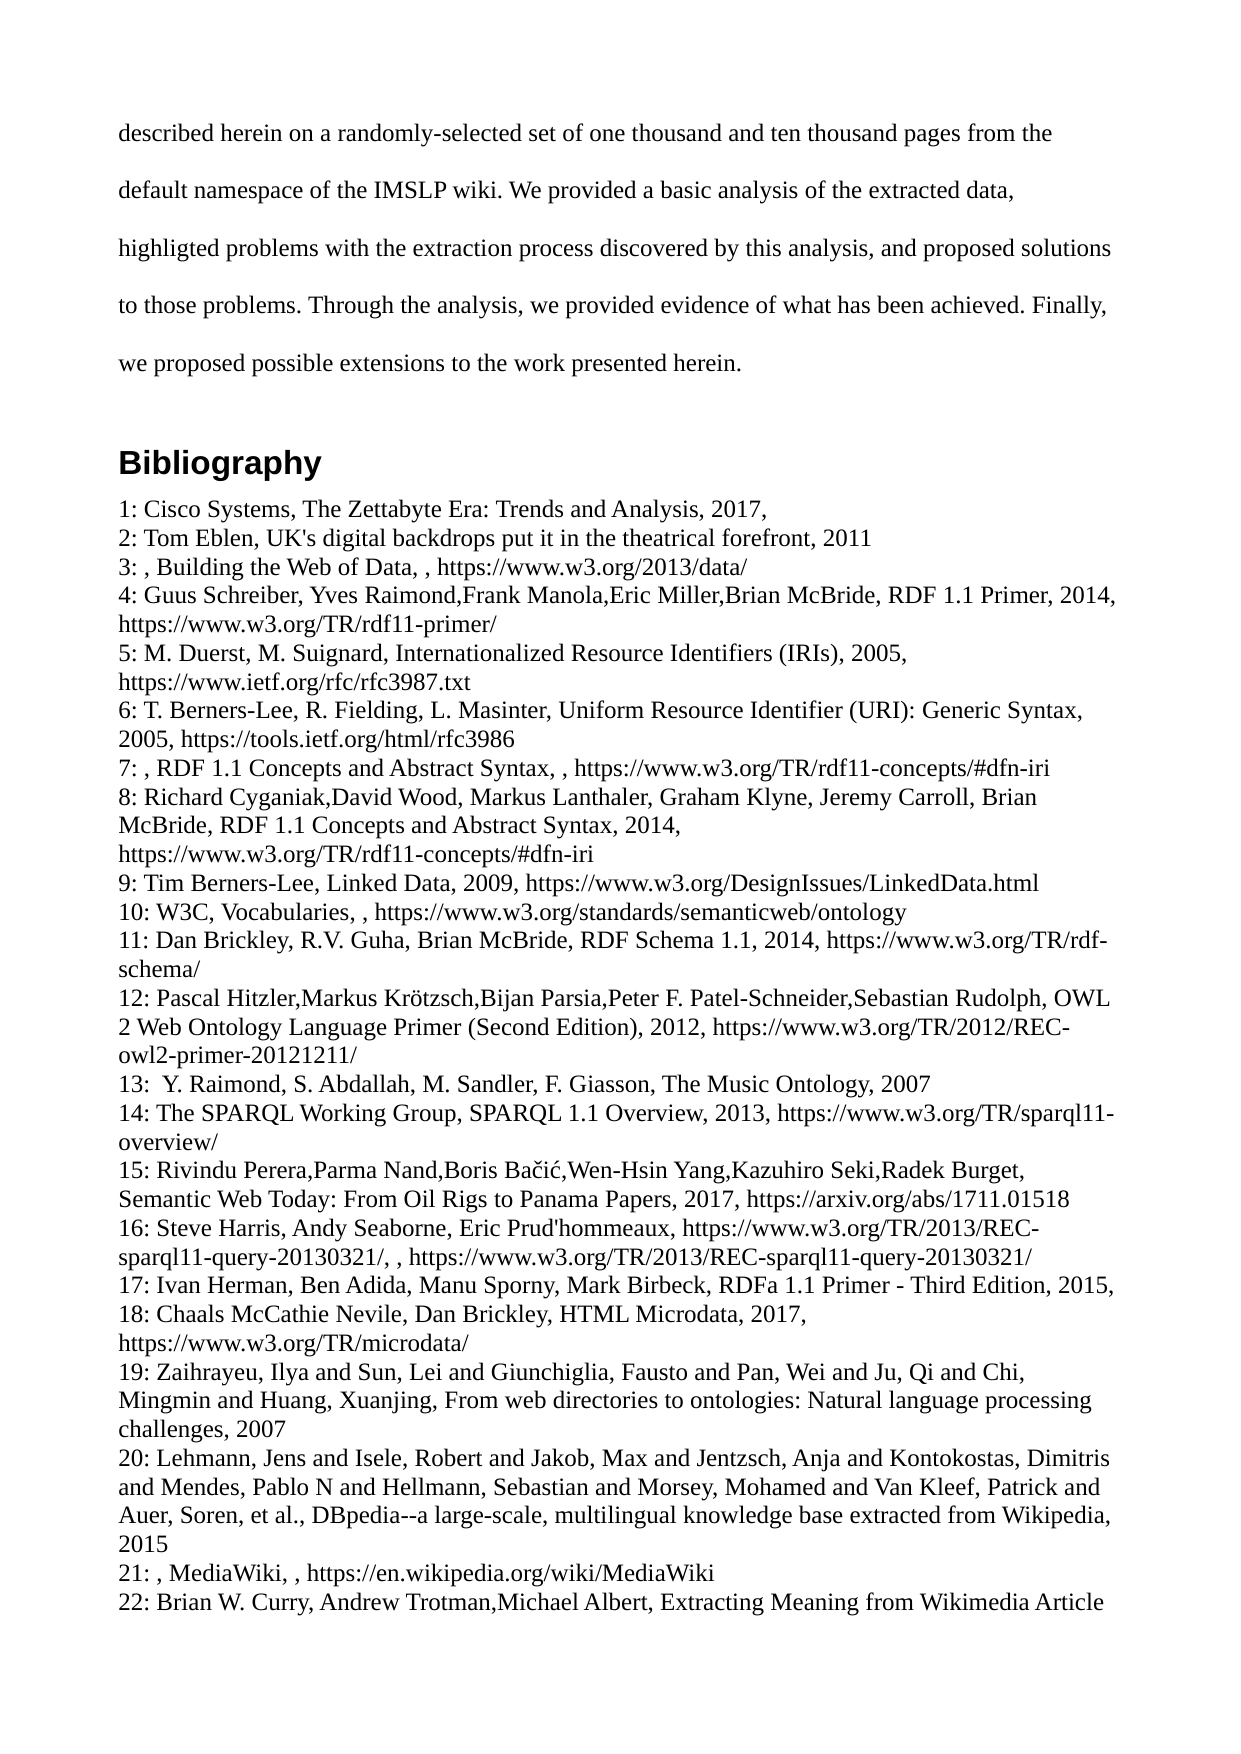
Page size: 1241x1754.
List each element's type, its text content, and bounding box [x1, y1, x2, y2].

text 10: W3C, Vocabularies, , https://www.w3.org/standards/semanticweb/ontology [118, 897, 1122, 925]
text 22: Brian W. Curry, Andrew Trotman,Michael Albert, Extracting Meaning from Wikimedia Article [118, 1587, 1122, 1615]
text 18: Chaals McCathie Nevile, Dan Brickley, HTML Microdata, 2017, https://www.w3.org/TR/microdata/ [118, 1299, 1122, 1357]
text 5: M. Duerst, M. Suignard, Internationalized Resource Identifiers (IRIs), 2005, https://www.ietf.org/rfc/rfc3987.txt [118, 638, 1122, 695]
text 6: T. Berners-Lee, R. Fielding, L. Masinter, Uniform Resource Identifier (URI): Generic Syntax, 2005, https://tools.ietf.org/html/rfc3986 [118, 695, 1122, 753]
text 12: Pascal Hitzler,Markus Krötzsch,Bijan Parsia,Peter F. Patel-Schneider,Sebastian Rudolph, OWL 2 Web Ontology Language Primer (Second Edition), 2012, https://www.w3.org/TR/2012/REC-owl2-primer-20121211/ [118, 983, 1122, 1069]
text 16: Steve Harris, Andy Seaborne, Eric Prud'hommeaux, https://www.w3.org/TR/2013/REC-sparql11-query-20130321/, , https://www.w3.org/TR/2013/REC-sparql11-query-20130321/ [118, 1213, 1122, 1270]
text 9: Tim Berners-Lee, Linked Data, 2009, https://www.w3.org/DesignIssues/LinkedData.html [118, 868, 1122, 897]
text 15: Rivindu Perera,Parma Nand,Boris Bačić,Wen-Hsin Yang,Kazuhiro Seki,Radek Burget, Semantic Web Today: From Oil Rigs to Panama Papers, 2017, https://arxiv.org/abs/1711.01518 [118, 1155, 1122, 1213]
text 13: Y. Raimond, S. Abdallah, M. Sandler, F. Giasson, The Music Ontology, 2007 [118, 1069, 1122, 1098]
subtitle Bibliography [118, 443, 1122, 482]
text 20: Lehmann, Jens and Isele, Robert and Jakob, Max and Jentzsch, Anja and Kontokostas, Dimitris and Mendes, Pablo N and Hellmann, Sebastian and Morsey, Mohamed and Van Kleef, Patrick and Auer, Soren, et al., DBpedia--a large-scale, multilingual knowledge base extracted from Wikipedia, 2015 [118, 1443, 1122, 1558]
text 7: , RDF 1.1 Concepts and Abstract Syntax, , https://www.w3.org/TR/rdf11-concepts/#dfn-iri [118, 753, 1122, 782]
text 11: Dan Brickley, R.V. Guha, Brian McBride, RDF Schema 1.1, 2014, https://www.w3.org/TR/rdf-schema/ [118, 925, 1122, 983]
text 2: Tom Eblen, UK's digital backdrops put it in the theatrical forefront, 2011 [118, 523, 1122, 552]
text 21: , MediaWiki, , https://en.wikipedia.org/wiki/MediaWiki [118, 1558, 1122, 1587]
text 14: The SPARQL Working Group, SPARQL 1.1 Overview, 2013, https://www.w3.org/TR/sparql11-overview/ [118, 1098, 1122, 1155]
text 1: Cisco Systems, The Zettabyte Era: Trends and Analysis, 2017, [118, 494, 1122, 523]
text 19: Zaihrayeu, Ilya and Sun, Lei and Giunchiglia, Fausto and Pan, Wei and Ju, Qi and Chi, Mingmin and Huang, Xuanjing, From web directories to ontologies: Natural language processing challenges, 2007 [118, 1357, 1122, 1443]
text 17: Ivan Herman, Ben Adida, Manu Sporny, Mark Birbeck, RDFa 1.1 Primer - Third Edition, 2015, [118, 1270, 1122, 1299]
text 8: Richard Cyganiak,David Wood, Markus Lanthaler, Graham Klyne, Jeremy Carroll, Brian McBride, RDF 1.1 Concepts and Abstract Syntax, 2014, https://www.w3.org/TR/rdf11-concepts/#dfn-iri [118, 782, 1122, 868]
text 4: Guus Schreiber, Yves Raimond,Frank Manola,Eric Miller,Brian McBride, RDF 1.1 Primer, 2014, https://www.w3.org/TR/rdf11-primer/ [118, 580, 1122, 638]
text 3: , Building the Web of Data, , https://www.w3.org/2013/data/ [118, 552, 1122, 580]
text described herein on a randomly-selected set of one thousand and ten thousand pages from the default namespace of the IMSLP wiki. We provided a basic analysis of the extracted data, highligted problems with the extraction process discovered by this analysis, and proposed solutions to those problems. Through the analysis, we provided evidence of what has been achieved. Finally, we proposed possible extensions to the work presented herein. [118, 118, 1122, 377]
